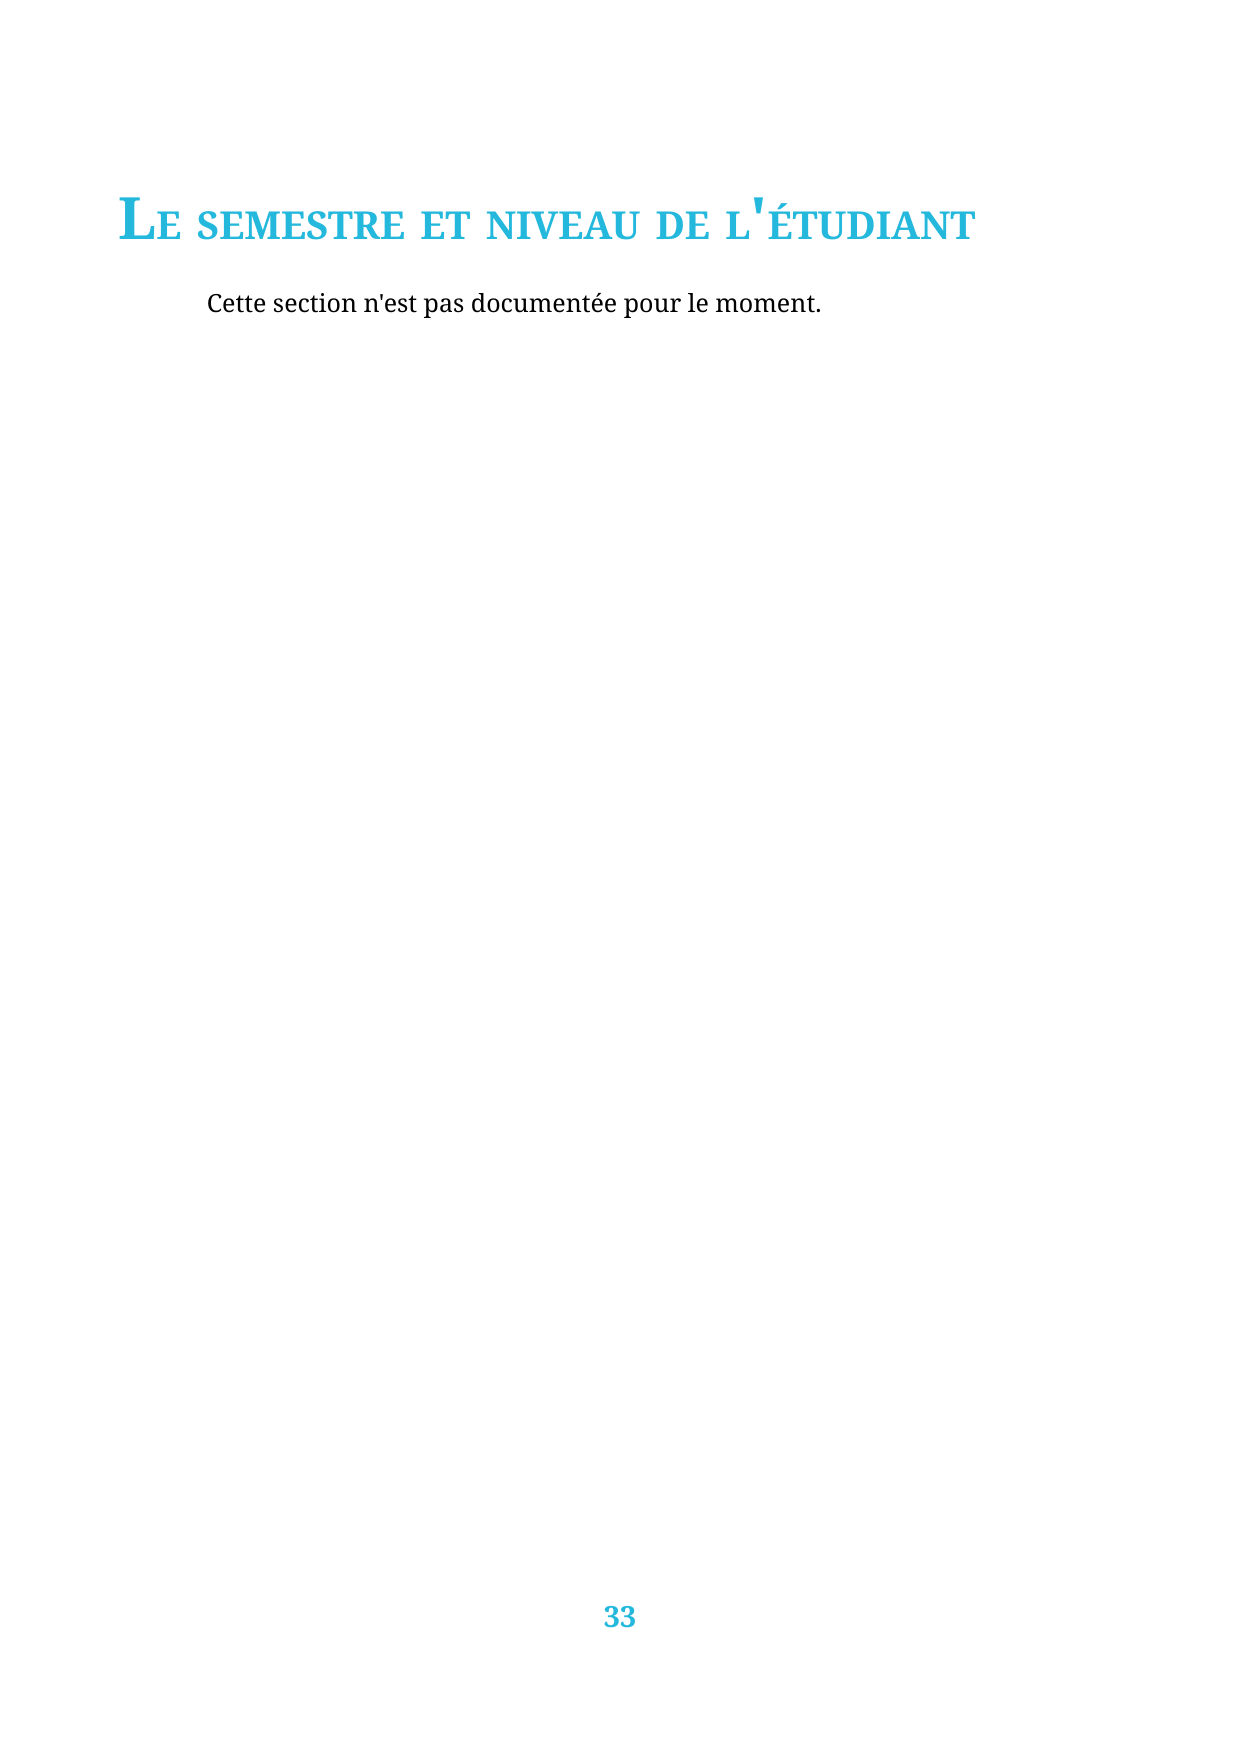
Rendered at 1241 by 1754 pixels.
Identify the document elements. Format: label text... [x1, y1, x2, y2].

text Cette section n'est pas documentée pour le moment. [177, 286, 1122, 320]
subtitle Le semestre et niveau de l'étudiant [118, 177, 1122, 257]
